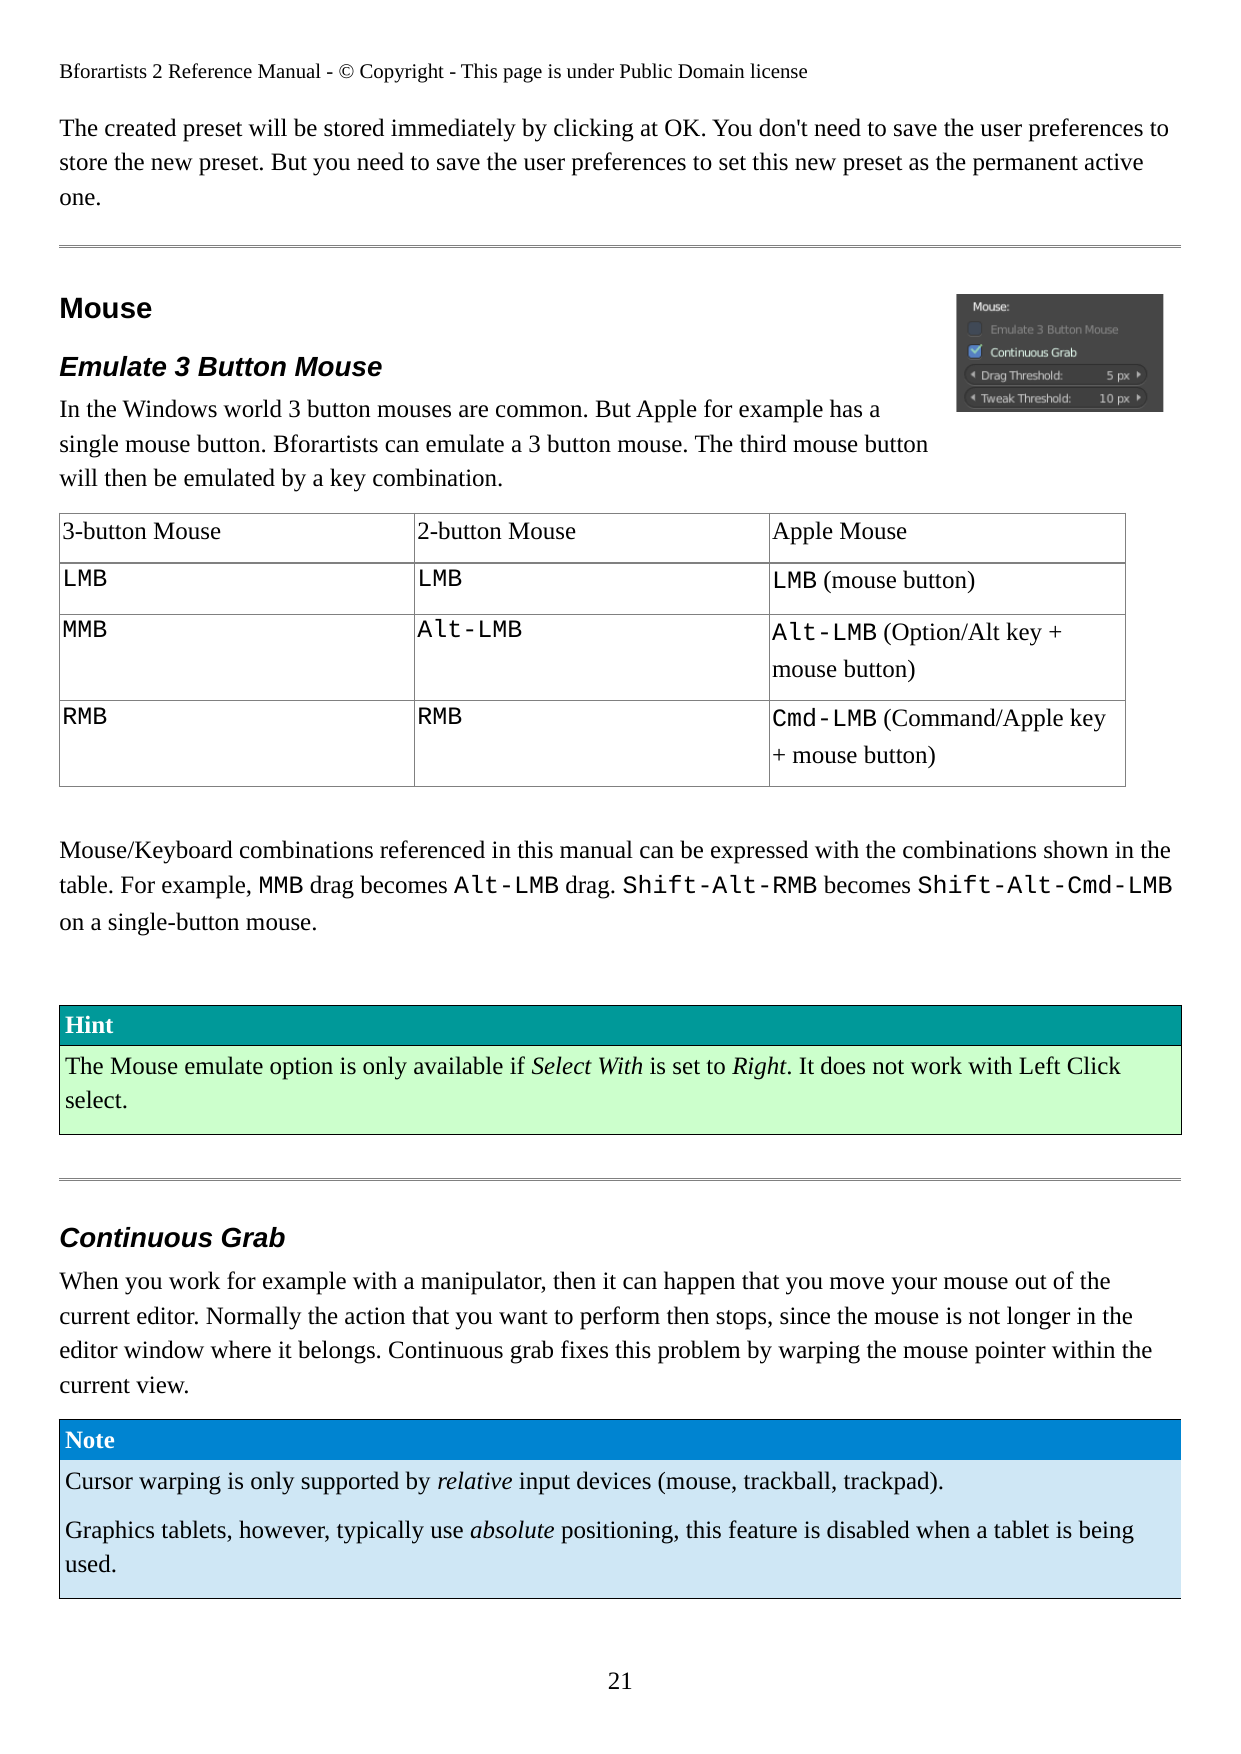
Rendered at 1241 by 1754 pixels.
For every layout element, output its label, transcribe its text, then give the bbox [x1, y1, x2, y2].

table_header 2-button Mouse [415, 514, 769, 562]
text When you work for example with a manipulator, then it can happen that you move your mouse out of the current editor. Normally the action that you want to perform then stops, since the mouse is not longer in the editor window where it belongs. Continuous grab fixes this problem by warping the mouse pointer within the current view. [59, 1266, 1181, 1398]
text The created preset will be stored immediately by clicking at OK. You don't need to save the user preferences to store the new preset. But you need to save the user preferences to set this new preset as the permanent active one. [59, 113, 1181, 210]
text Mouse/Keyboard combinations referenced in this manual can be expressed with the combinations shown in the table. For example, MMB drag becomes Alt-LMB drag. Shift-Alt-RMB becomes Shift-Alt-Cmd-LMB on a single-button mouse. [59, 836, 1181, 935]
table_header Hint [60, 1006, 1181, 1045]
table_header 3-button Mouse [60, 514, 414, 562]
table_cell The Mouse emulate option is only available if Select With is set to Right. It does not work with Left Click select. [60, 1046, 1181, 1134]
table_cell LMB [60, 564, 414, 614]
table_header Apple Mouse [770, 514, 1125, 562]
table_header Note [60, 1420, 1181, 1460]
table_cell MMB [60, 615, 414, 700]
subtitle Emulate 3 Button Mouse [59, 350, 956, 382]
table_cell Cmd-LMB (Command/Apple key + mouse button) [770, 701, 1125, 786]
table_cell LMB [415, 564, 769, 614]
subtitle Continuous Grab [59, 1222, 1181, 1254]
table_cell RMB [415, 701, 769, 786]
table_cell RMB [60, 701, 414, 786]
picture [956, 294, 1164, 412]
table_cell Alt-LMB [415, 615, 769, 700]
table_cell Alt-LMB (Option/Alt key + mouse button) [770, 615, 1125, 700]
subtitle [1164, 350, 1181, 382]
table_cell Cursor warping is only supported by relative input devices (mouse, trackball, trackpad). Graphics tablets, however, typically use absolute positioning, this feature is disabled when a tablet is being used. [60, 1460, 1181, 1598]
subtitle Mouse [59, 291, 1181, 325]
table_cell LMB (mouse button) [770, 564, 1125, 614]
text In the Windows world 3 button mouses are common. But Apple for example has a single mouse button. Bforartists can emulate a 3 button mouse. The third mouse button will then be emulated by a key combination. [59, 394, 1181, 492]
